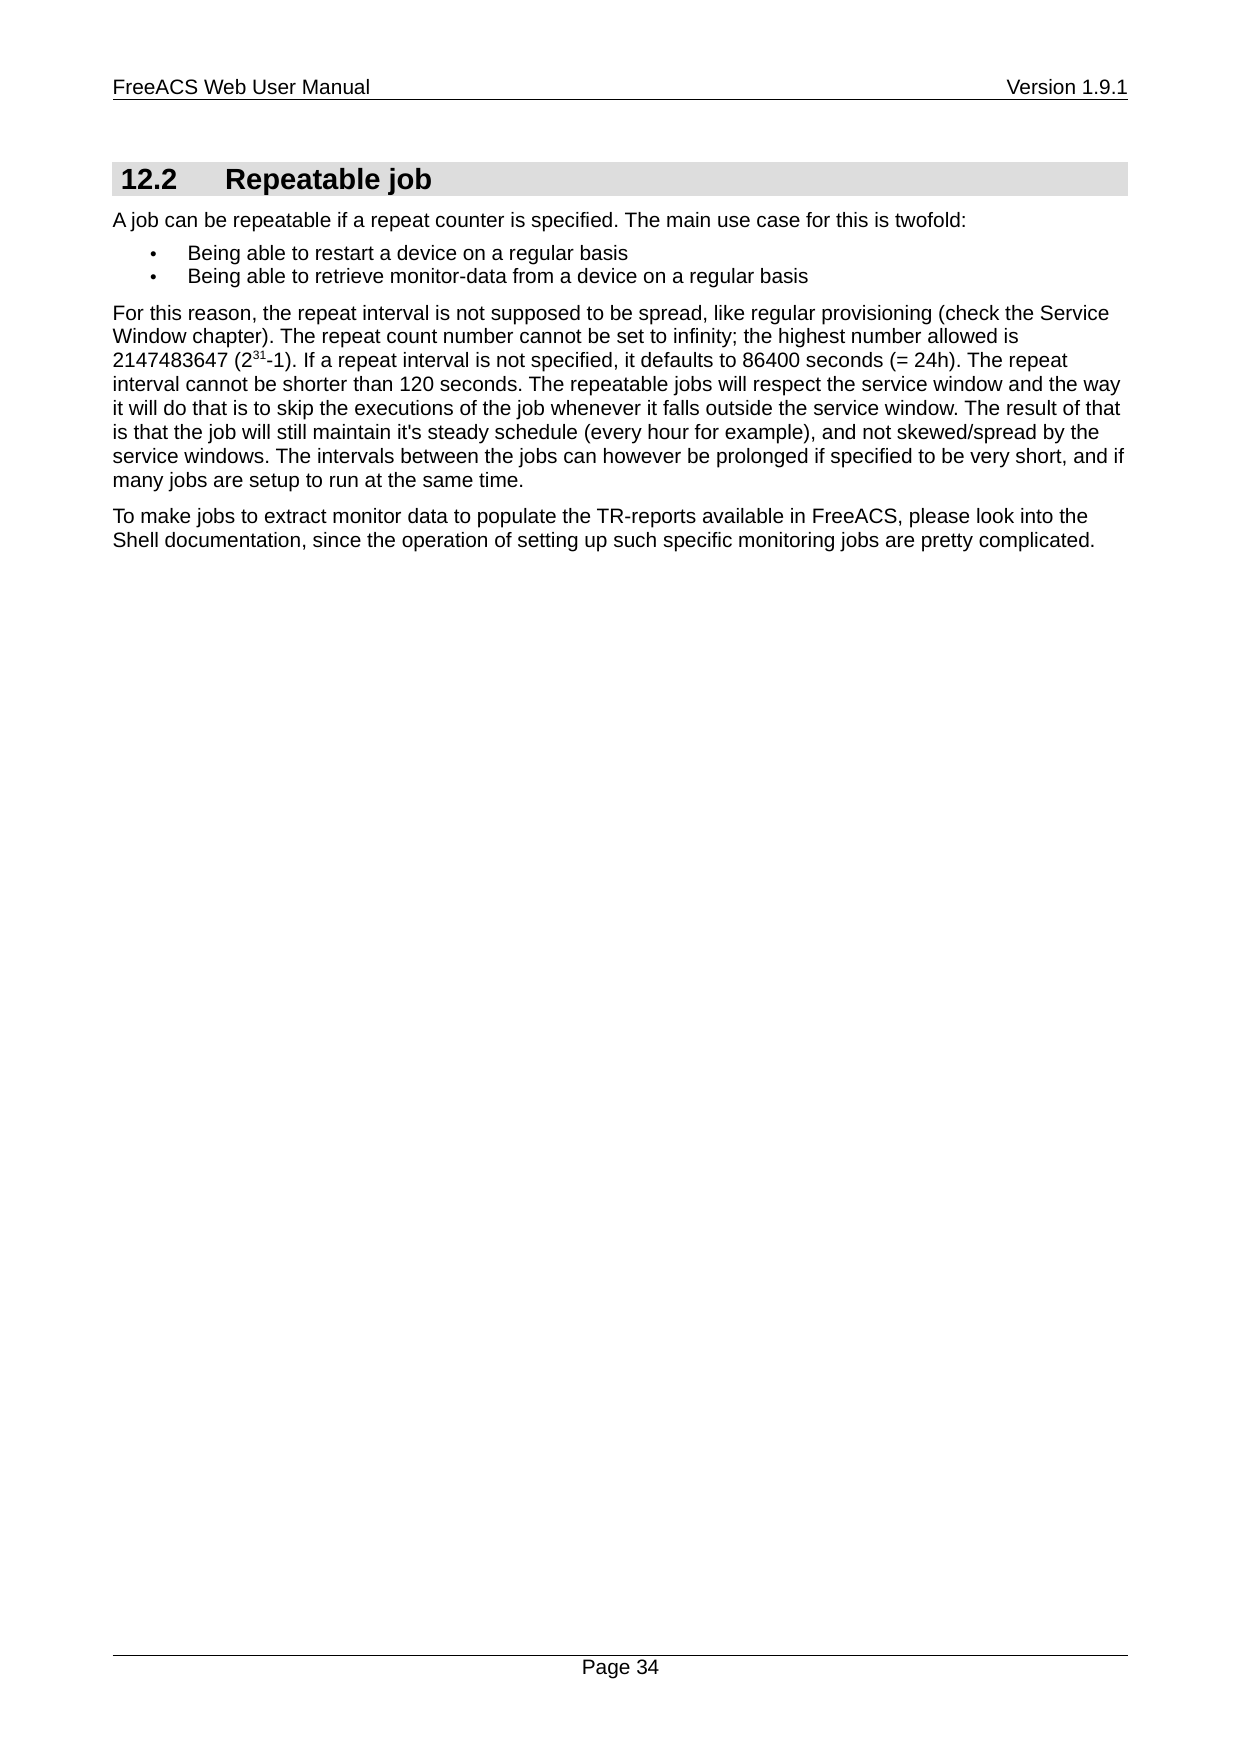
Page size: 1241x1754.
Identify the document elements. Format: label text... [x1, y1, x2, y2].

text For this reason, the repeat interval is not supposed to be spread, like regular provisioning (check the Service Window chapter). The repeat count number cannot be set to infinity; the highest number allowed is 2147483647 (231-1). If a repeat interval is not specified, it defaults to 86400 seconds (= 24h). The repeat interval cannot be shorter than 120 seconds. The repeatable jobs will respect the service window and the way it will do that is to skip the executions of the job whenever it falls outside the service window. The result of that is that the job will still maintain it's steady schedule (every hour for example), and not skewed/spread by the service windows. The intervals between the jobs can however be prolonged if specified to be very short, and if many jobs are setup to run at the same time. [112, 300, 1128, 492]
subtitle Repeatable job [112, 162, 1128, 196]
list Being able to retrieve monitor-data from a device on a regular basis [150, 264, 1128, 288]
text To make jobs to extract monitor data to populate the TR-reports available in FreeACS, please look into the Shell documentation, since the operation of setting up such specific monitoring jobs are pretty complicated. [112, 504, 1128, 552]
list Being able to restart a device on a regular basis [150, 240, 1128, 264]
text A job can be repeatable if a repeat counter is specified. The main use case for this is twofold: [112, 207, 1128, 231]
